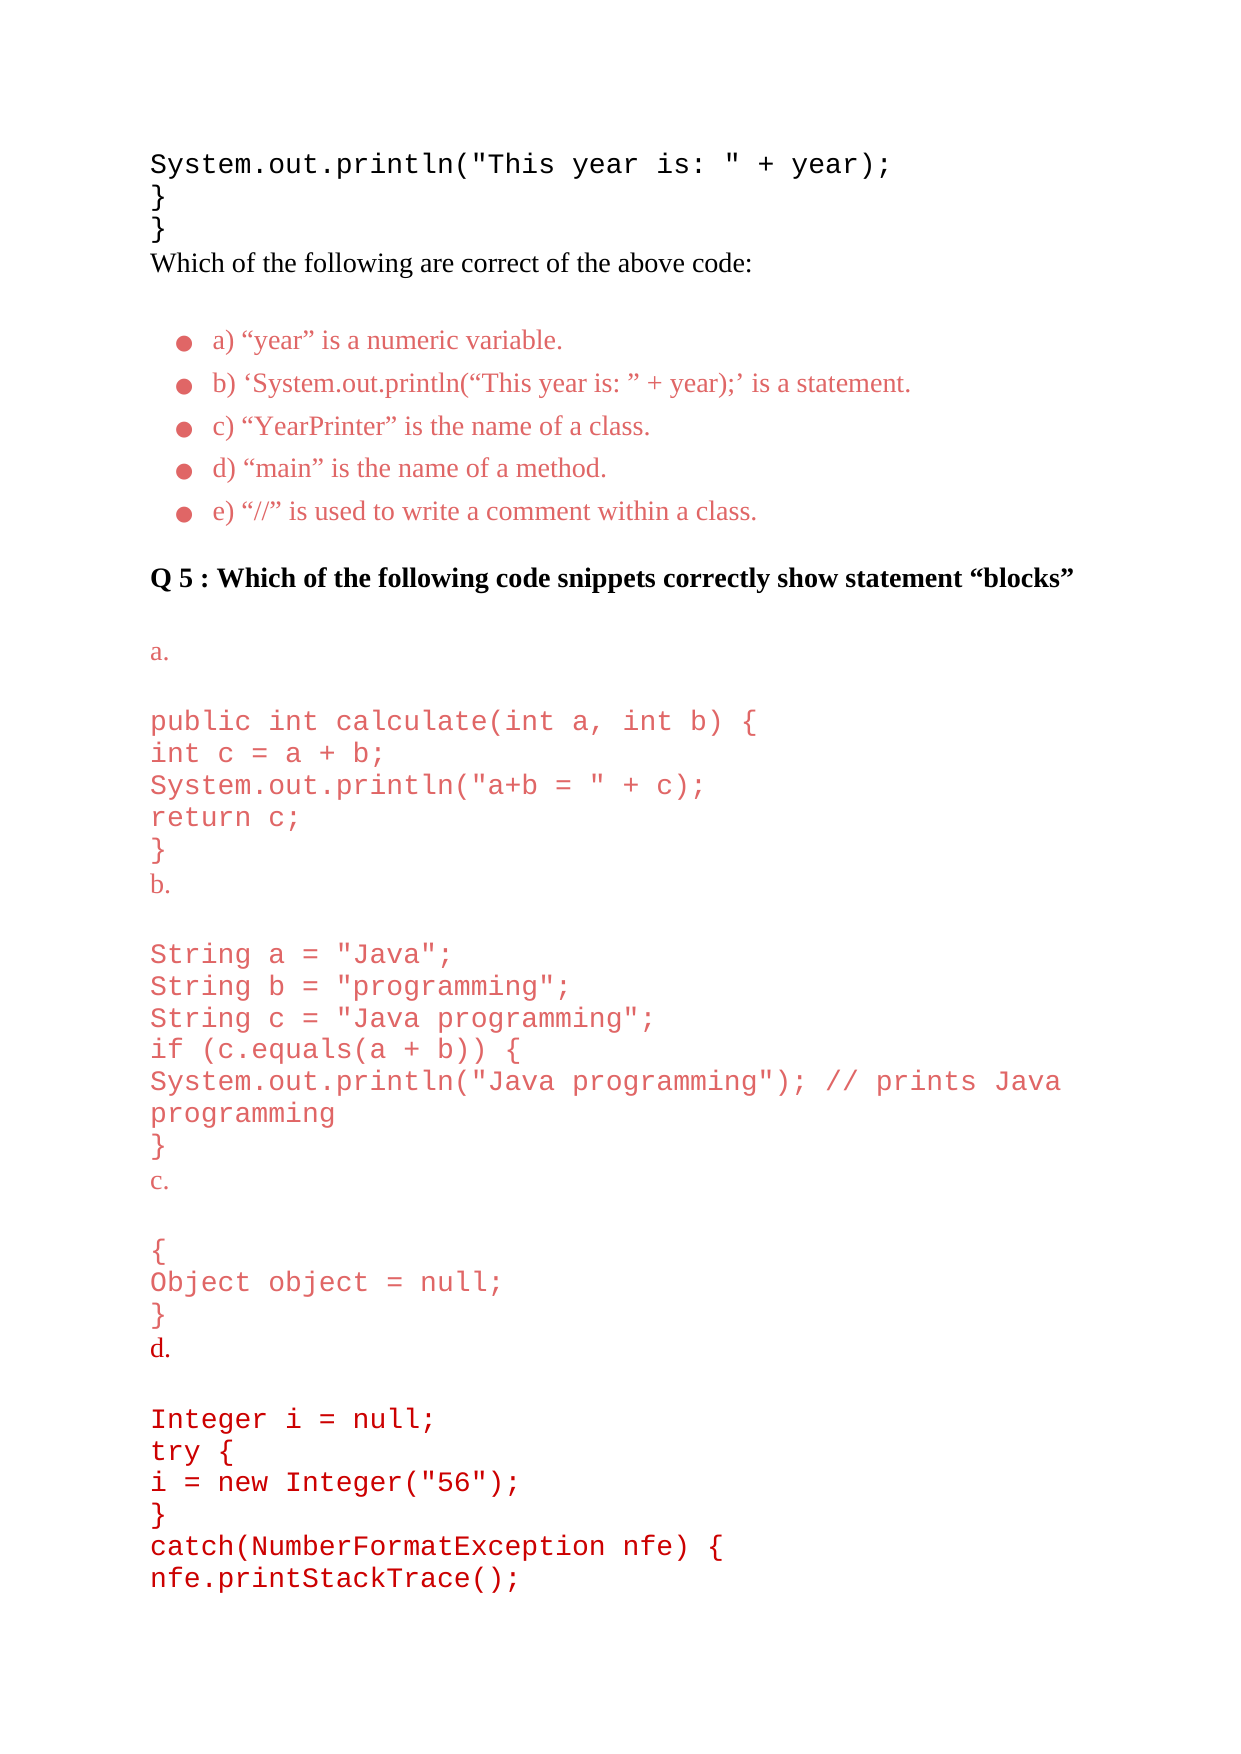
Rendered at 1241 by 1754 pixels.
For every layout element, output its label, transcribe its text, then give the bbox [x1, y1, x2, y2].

text public int calculate(int a, int b) { [150, 707, 1090, 739]
text return c; [150, 803, 1090, 835]
text Integer i = null; [150, 1404, 1090, 1436]
text String c = "Java programming"; [150, 1003, 1090, 1035]
text } [150, 1500, 1090, 1532]
list e) “//” is used to write a comment within a class. [175, 489, 1090, 532]
text d. [150, 1332, 1090, 1364]
text } [150, 1300, 1090, 1332]
text } [150, 835, 1090, 867]
text Which of the following are correct of the above code: [150, 246, 1090, 278]
text if (c.equals(a + b)) { [150, 1035, 1090, 1067]
text c. [150, 1163, 1090, 1195]
text } [150, 1131, 1090, 1163]
text Object object = null; [150, 1268, 1090, 1300]
text String b = "programming"; [150, 972, 1090, 1003]
list b) ‘System.out.println(“This year is: ” + year);’ is a statement. [175, 361, 1090, 404]
text } [150, 214, 1090, 246]
list d) “main” is the name of a method. [175, 447, 1090, 489]
text { [150, 1236, 1090, 1268]
text b. [150, 867, 1090, 899]
list a) “year” is a numeric variable. [175, 319, 1090, 361]
text try { [150, 1436, 1090, 1468]
text catch(NumberFormatException nfe) { [150, 1532, 1090, 1564]
text } [150, 182, 1090, 214]
text System.out.println("This year is: " + year); [150, 150, 1090, 182]
text i = new Integer("56"); [150, 1468, 1090, 1500]
text a. [150, 634, 1090, 667]
text nfe.printStackTrace(); [150, 1564, 1090, 1596]
text String a = "Java"; [150, 940, 1090, 972]
text System.out.println("a+b = " + c); [150, 771, 1090, 803]
list c) “YearPrinter” is the name of a class. [175, 404, 1090, 447]
text System.out.println("Java programming"); // prints Java programming [150, 1067, 1090, 1131]
text int c = a + b; [150, 739, 1090, 771]
text Q 5 : Which of the following code snippets correctly show statement “blocks” [150, 561, 1090, 594]
